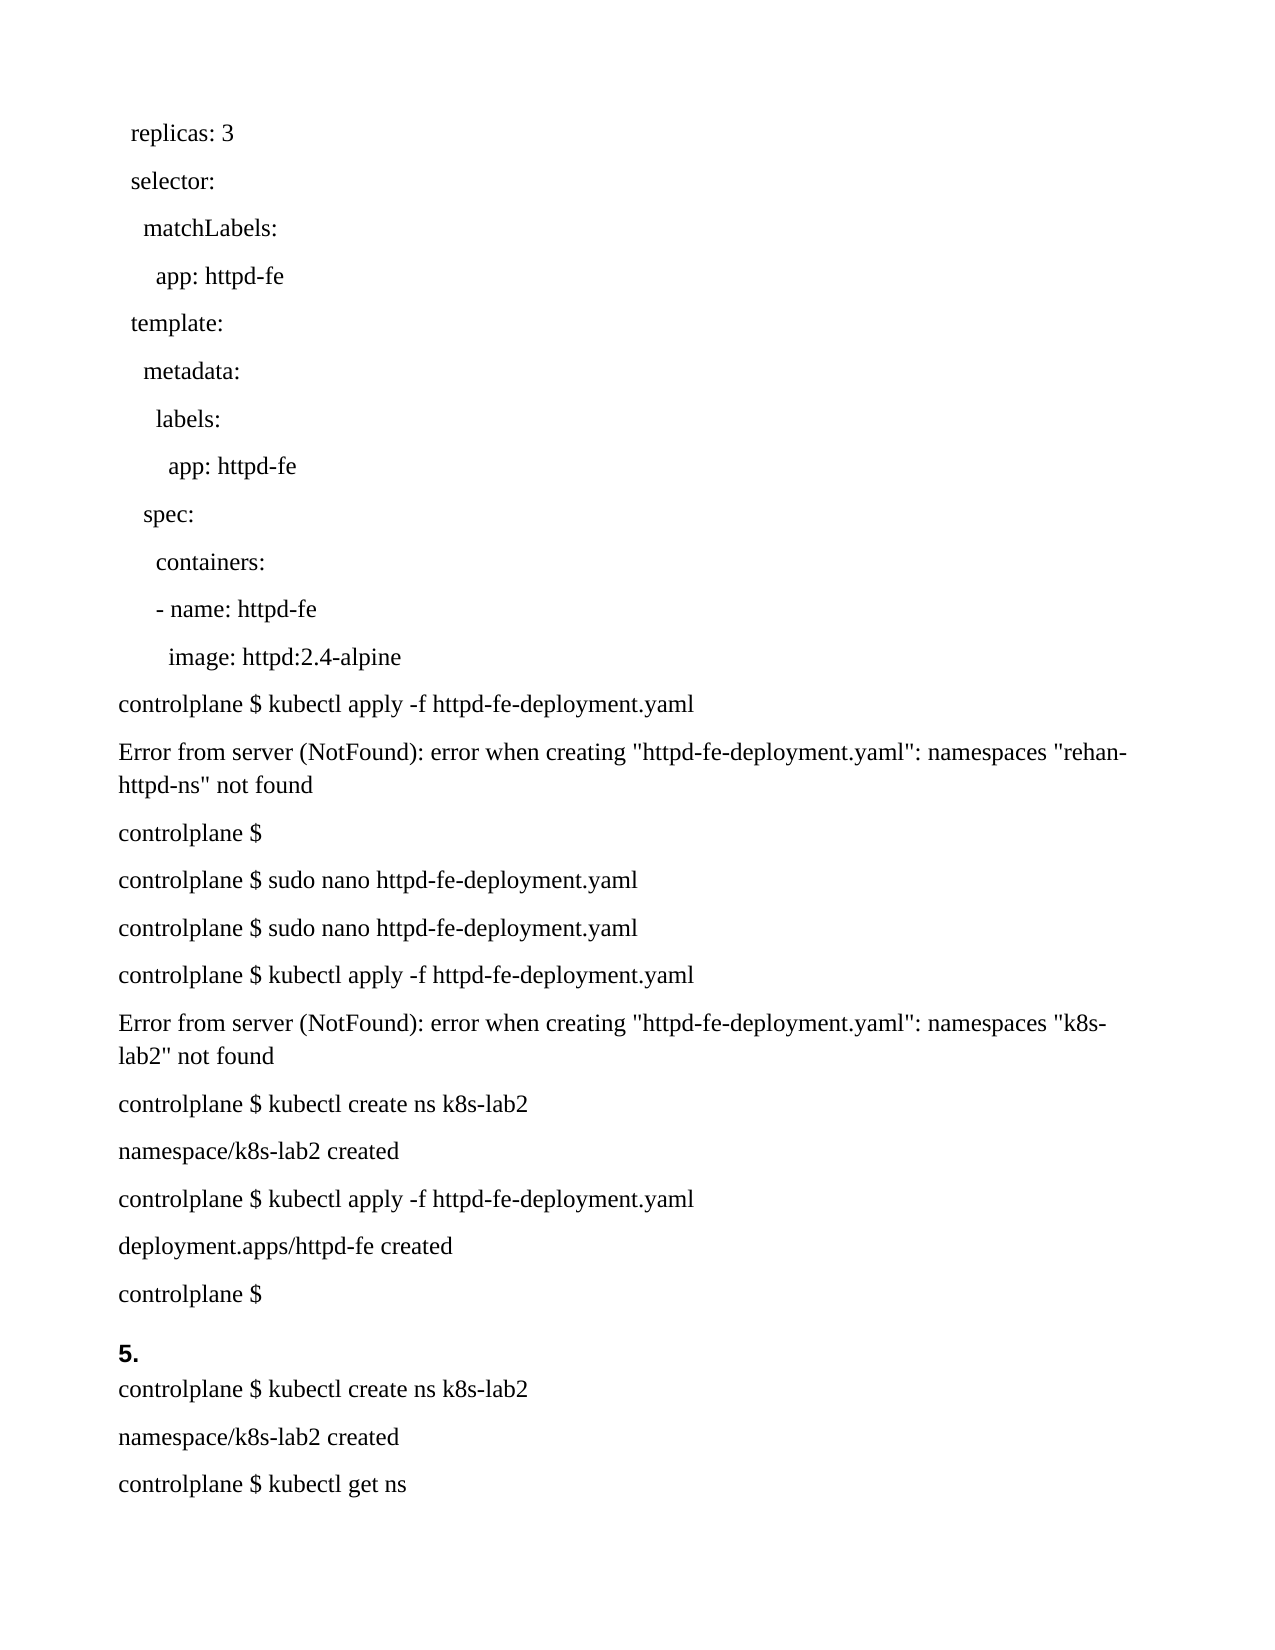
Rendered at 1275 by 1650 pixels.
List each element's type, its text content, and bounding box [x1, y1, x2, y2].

text controlplane $ sudo nano httpd-fe-deployment.yaml [118, 865, 1157, 894]
text matchLabels: [118, 213, 1157, 242]
text controlplane $ kubectl apply -f httpd-fe-deployment.yaml [118, 1184, 1157, 1213]
text controlplane $ kubectl apply -f httpd-fe-deployment.yaml [118, 689, 1157, 718]
subtitle 5. [118, 1339, 1157, 1368]
text controlplane $ kubectl get ns [118, 1469, 1157, 1498]
text controlplane $ sudo nano httpd-fe-deployment.yaml [118, 913, 1157, 942]
text app: httpd-fe [118, 261, 1157, 290]
text labels: [118, 404, 1157, 432]
text replicas: 3 [118, 118, 1157, 147]
text Error from server (NotFound): error when creating "httpd-fe-deployment.yaml": namespaces "k8s-lab2" not found [118, 1008, 1157, 1070]
text controlplane $ kubectl create ns k8s-lab2 [118, 1089, 1157, 1117]
text controlplane $ kubectl create ns k8s-lab2 [118, 1374, 1157, 1403]
text deployment.apps/httpd-fe created [118, 1231, 1157, 1260]
text selector: [118, 166, 1157, 194]
text namespace/k8s-lab2 created [118, 1136, 1157, 1165]
text controlplane $ [118, 1279, 1157, 1308]
text image: httpd:2.4-alpine [118, 642, 1157, 671]
text spec: [118, 499, 1157, 528]
text metadata: [118, 356, 1157, 385]
text controlplane $ kubectl apply -f httpd-fe-deployment.yaml [118, 960, 1157, 989]
text app: httpd-fe [118, 451, 1157, 480]
text Error from server (NotFound): error when creating "httpd-fe-deployment.yaml": namespaces "rehan-httpd-ns" not found [118, 737, 1157, 799]
text - name: httpd-fe [118, 594, 1157, 623]
text template: [118, 308, 1157, 337]
text controlplane $ [118, 818, 1157, 846]
text namespace/k8s-lab2 created [118, 1422, 1157, 1451]
text containers: [118, 547, 1157, 575]
